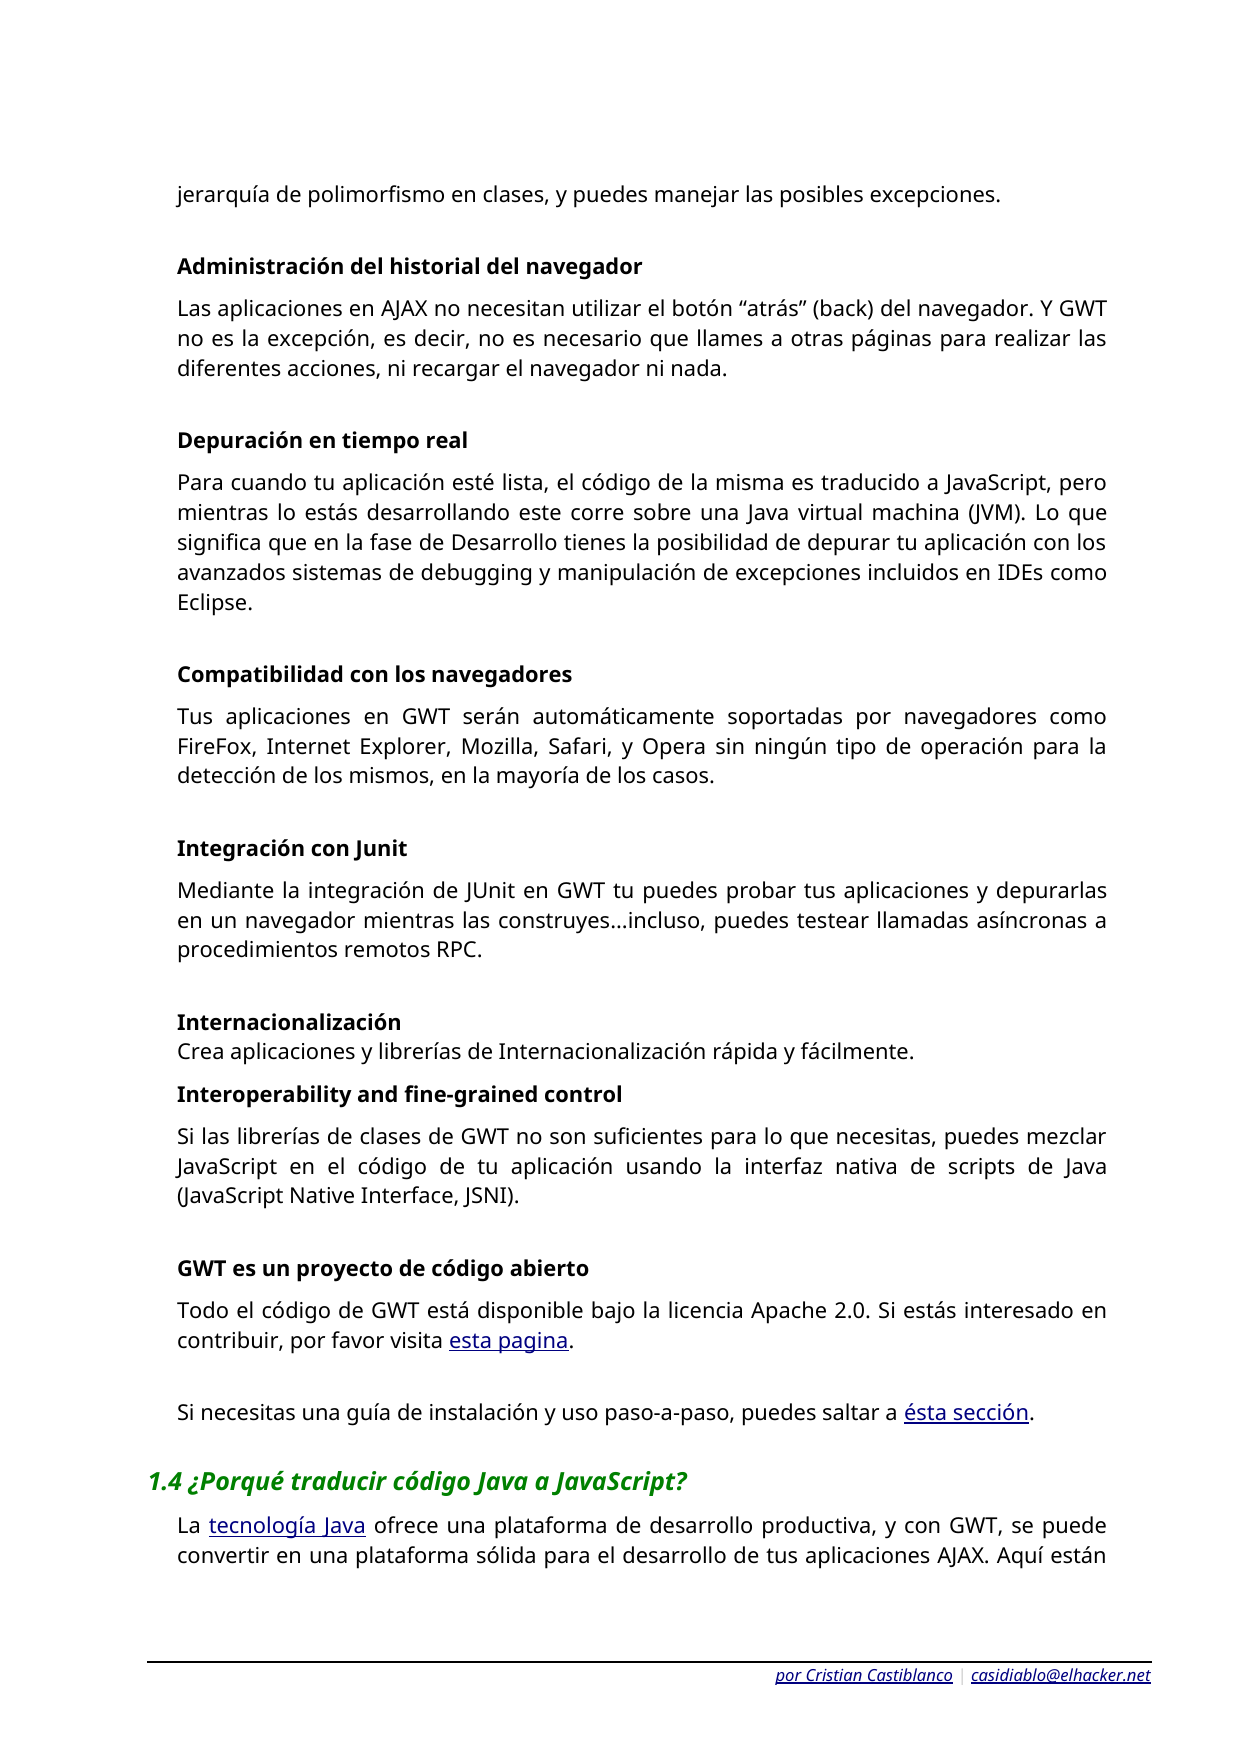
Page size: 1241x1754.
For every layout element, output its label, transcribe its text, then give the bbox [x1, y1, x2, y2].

text Si necesitas una guía de instalación y uso paso-a-paso, puedes saltar a ésta sección. [177, 1367, 1108, 1426]
text Interoperability and fine-grained control [177, 1078, 1108, 1108]
text Las aplicaciones en AJAX no necesitan utilizar el botón “atrás” (back) del navegador. Y GWT no es la excepción, es decir, no es necesario que llames a otras páginas para realizar las diferentes acciones, ni recargar el navegador ni nada. [177, 293, 1108, 383]
text La tecnología Java ofrece una plataforma de desarrollo productiva, y con GWT, se puede convertir en una plataforma sólida para el desarrollo de tus aplicaciones AJAX. Aquí están [177, 1511, 1108, 1570]
text jerarquía de polimorfismo en clases, y puedes manejar las posibles excepciones. [177, 179, 1108, 209]
text Si las librerías de clases de GWT no son suficientes para lo que necesitas, puedes mezclar JavaScript en el código de tu aplicación usando la interfaz nativa de scripts de Java (JavaScript Native Interface, JSNI). [177, 1121, 1108, 1210]
text Internacionalización Crea aplicaciones y librerías de Internacionalización rápida y fácilmente. [177, 977, 1108, 1066]
text Administración del historial del navegador [177, 221, 1108, 281]
text Depuración en tiempo real [177, 395, 1108, 455]
text Compatibilidad con los navegadores [177, 629, 1108, 688]
text Para cuando tu aplicación esté lista, el código de la misma es traducido a JavaScript, pero mientras lo estás desarrollando este corre sobre una Java virtual machina (JVM). Lo que significa que en la fase de Desarrollo tienes la posibilidad de depurar tu aplicación con los avanzados sistemas de debugging y manipulación de excepciones incluidos en IDEs como Eclipse. [177, 467, 1108, 616]
text Tus aplicaciones en GWT serán automáticamente soportadas por navegadores como FireFox, Internet Explorer, Mozilla, Safari, y Opera sin ningún tipo de operación para la detección de los mismos, en la mayoría de los casos. [177, 701, 1108, 790]
text Mediante la integración de JUnit en GWT tu puedes probar tus aplicaciones y depurarlas en un navegador mientras las construyes...incluso, puedes testear llamadas asíncronas a procedimientos remotos RPC. [177, 875, 1108, 964]
text Todo el código de GWT está disponible bajo la licencia Apache 2.0. Si estás interesado en contribuir, por favor visita esta pagina. [177, 1295, 1108, 1354]
text Integración con Junit [177, 803, 1108, 862]
subtitle 1.4 ¿Porqué traducir código Java a JavaScript? [147, 1464, 1108, 1498]
text GWT es un proyecto de código abierto [177, 1223, 1108, 1282]
